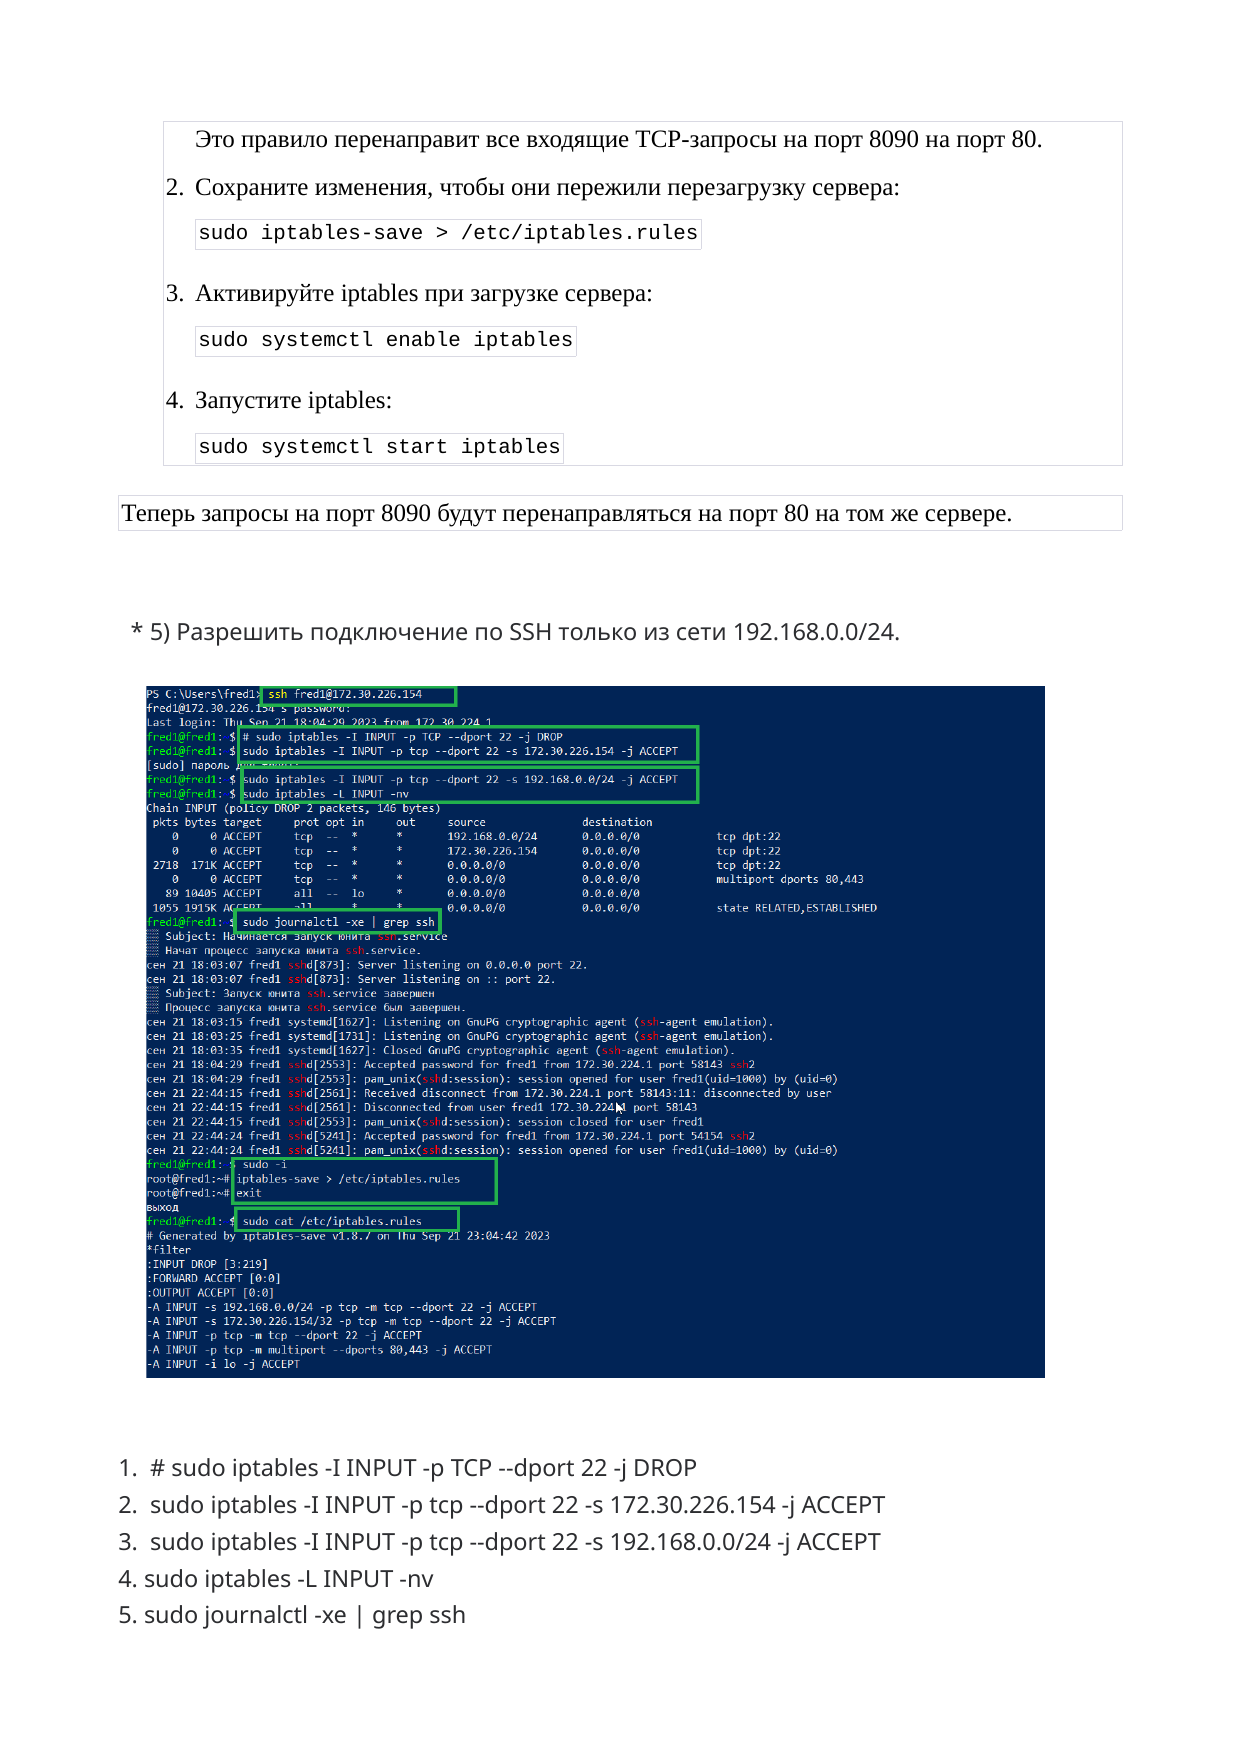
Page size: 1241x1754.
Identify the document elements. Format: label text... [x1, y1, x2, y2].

list Сохраните изменения, чтобы они пережили перезагрузку сервера: [164, 169, 1122, 201]
text Теперь запросы на порт 8090 будут перенаправляться на порт 80 на том же сервере. [119, 496, 1122, 530]
list sudo systemctl start iptables [164, 430, 1122, 465]
list Это правило перенаправит все входящие TCP-запросы на порт 8090 на порт 80. [164, 122, 1122, 153]
list sudo iptables-save > /etc/iptables.rules [164, 216, 1122, 249]
text 2. sudo iptables -I INPUT -p tcp --dport 22 -s 172.30.226.154 -j ACCEPT [118, 1488, 1122, 1521]
text 3. sudo iptables -I INPUT -p tcp --dport 22 -s 192.168.0.0/24 -j ACCEPT [118, 1525, 1122, 1557]
list sudo systemctl enable iptables [164, 323, 1122, 356]
text 1. # sudo iptables -I INPUT -p TCP --dport 22 -j DROP [118, 1452, 1122, 1484]
list Активируйте iptables при загрузке сервера: [164, 276, 1122, 307]
list Запустите iptables: [164, 382, 1122, 414]
text 5. sudo journalctl -xe | grep ssh [118, 1599, 1122, 1631]
text * 5) Разрешить подключение по SSH только из сети 192.168.0.0/24. [118, 615, 1122, 647]
text 4. sudo iptables -L INPUT -nv [118, 1562, 1122, 1594]
picture [146, 686, 1045, 1378]
